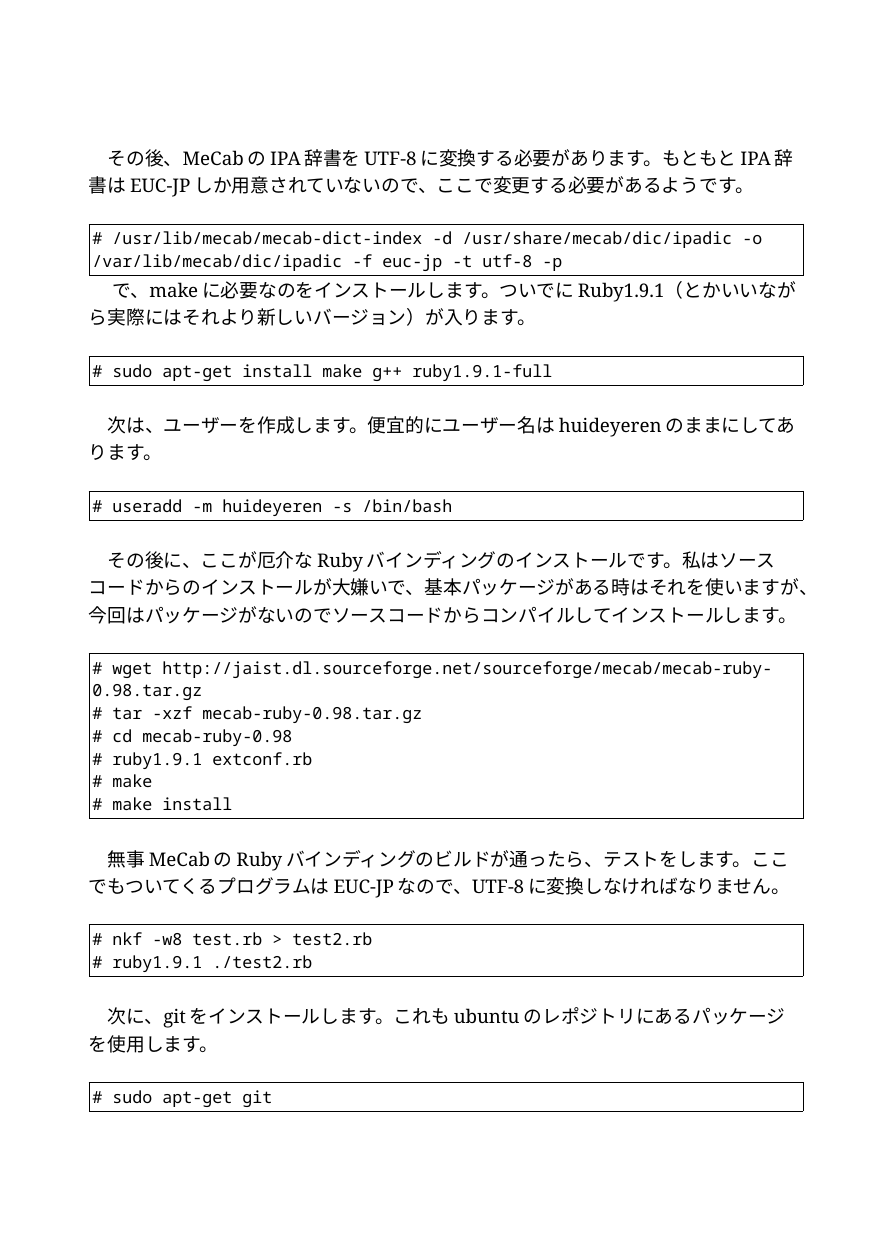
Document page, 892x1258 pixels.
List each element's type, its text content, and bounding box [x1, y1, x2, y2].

text で、makeに必要なのをインストールします。ついでにRuby1.9.1（とかいいながら実際にはそれより新しいバージョン）が入ります。 [88, 276, 803, 330]
subtitle # cd mecab-ruby-0.98 [90, 721, 803, 744]
text 無事MeCabのRubyバインディングのビルドが通ったら、テストをします。ここでもついてくるプログラムはEUC-JPなので、UTF-8に変換しなければなりません。 [88, 844, 803, 899]
subtitle # make [90, 766, 803, 789]
subtitle # make install [90, 789, 803, 818]
text その後、MeCabのIPA辞書をUTF-8に変換する必要があります。もともとIPA辞書はEUC-JPしか用意されていないので、ここで変更する必要があるようです。 [88, 144, 803, 198]
text 次は、ユーザーを作成します。便宜的にユーザー名はhuideyerenのままにしてあります。 [88, 411, 803, 465]
subtitle # nkf -w8 test.rb > test2.rb [90, 925, 803, 947]
subtitle # tar -xzf mecab-ruby-0.98.tar.gz [90, 698, 803, 721]
subtitle # wget http://jaist.dl.sourceforge.net/sourceforge/mecab/mecab-ruby-0.98.tar.gz [90, 654, 803, 698]
subtitle # /usr/lib/mecab/mecab-dict-index -d /usr/share/mecab/dic/ipadic -o /var/lib/mecab/dic/ipadic -f euc-jp -t utf-8 -p [90, 225, 803, 275]
text 次に、gitをインストールします。これもubuntuのレポジトリにあるパッケージを使用します。 [88, 1002, 803, 1056]
subtitle # sudo apt-get install make g++ ruby1.9.1-full [90, 357, 803, 385]
subtitle # ruby1.9.1 ./test2.rb [90, 947, 803, 976]
subtitle # ruby1.9.1 extconf.rb [90, 744, 803, 766]
text その後に、ここが厄介なRubyバインディングのインストールです。私はソースコードからのインストールが大嫌いで、基本パッケージがある時はそれを使いますが、今回はパッケージがないのでソースコードからコンパイルしてインストールします。 [88, 546, 803, 627]
subtitle # sudo apt-get git [90, 1083, 803, 1111]
subtitle # useradd -m huideyeren -s /bin/bash [90, 492, 803, 520]
